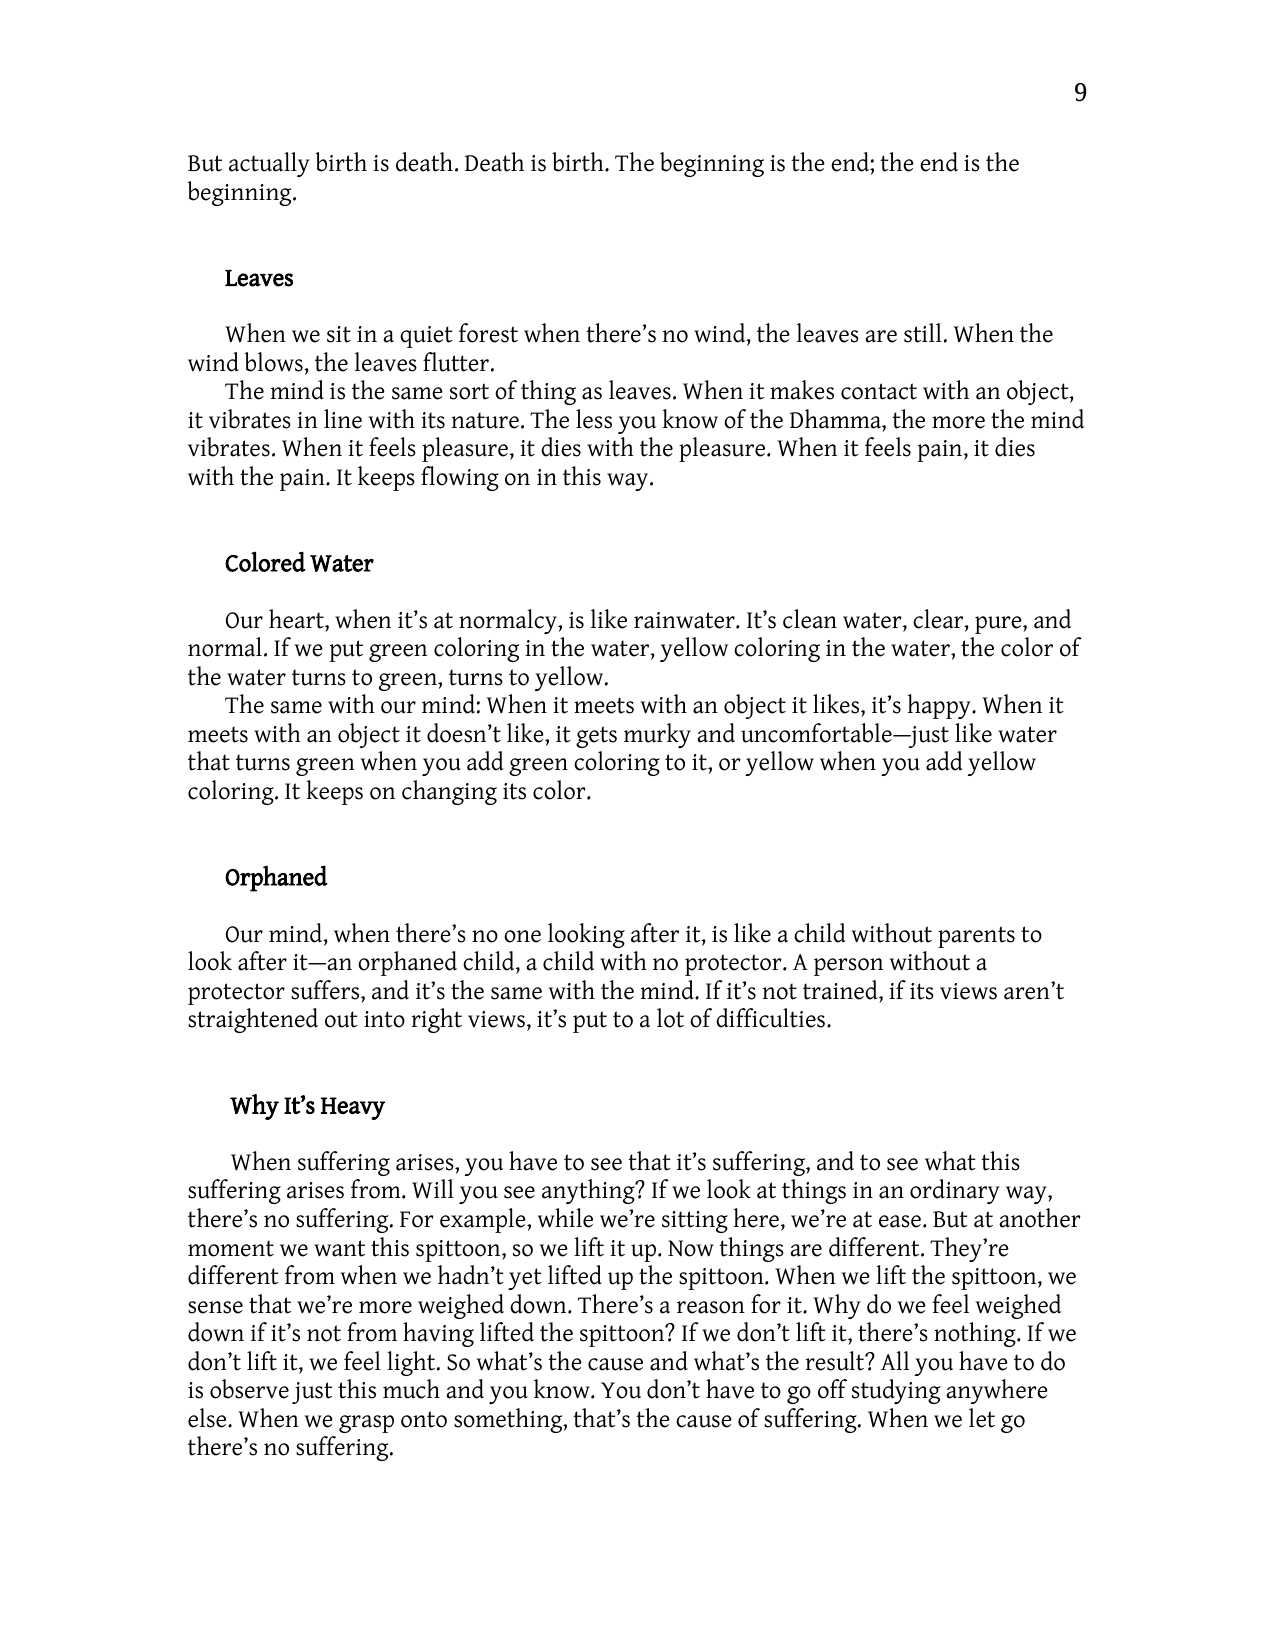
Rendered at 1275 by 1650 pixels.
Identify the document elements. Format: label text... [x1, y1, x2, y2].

subtitle Why It’s Heavy [187, 1092, 1087, 1120]
text When suffering arises, you have to see that it’s suffering, and to see what this suffering arises from. Will you see anything? If we look at things in an ordinary way, there’s no suffering. For example, while we’re sitting here, we’re at ease. But at another moment we want this spittoon, so we lift it up. Now things are different. They’re different from when we hadn’t yet lifted up the spittoon. When we lift the spittoon, we sense that we’re more weighed down. There’s a reason for it. Why do we feel weighed down if it’s not from having lifted the spittoon? If we don’t lift it, there’s nothing. If we don’t lift it, we feel light. So what’s the cause and what’s the result? All you have to do is observe just this much and you know. You don’t have to go off studying anywhere else. When we grasp onto something, that’s the cause of suffering. When we let go there’s no suffering. [187, 1149, 1087, 1463]
subtitle Leaves [187, 264, 1087, 293]
text Our heart, when it’s at normalcy, is like rainwater. It’s clean water, clear, pure, and normal. If we put green coloring in the water, yellow coloring in the water, the color of the water turns to green, turns to yellow. [187, 607, 1087, 692]
text But actually birth is death. Death is birth. The beginning is the end; the end is the beginning. [187, 150, 1087, 207]
text When we sit in a quiet forest when there’s no wind, the leaves are still. When the wind blows, the leaves flutter. [187, 321, 1087, 378]
subtitle Orphaned [187, 863, 1087, 892]
text The same with our mind: When it meets with an object it likes, it’s happy. When it meets with an object it doesn’t like, it gets murky and uncomfortable—just like water that turns green when you add green coloring to it, or yellow when you add yellow coloring. It keeps on changing its color. [187, 692, 1087, 806]
text Our mind, when there’s no one looking after it, is like a child without parents to look after it—an orphaned child, a child with no protector. A person without a protector suffers, and it’s the same with the mind. If it’s not trained, if its views aren’t straightened out into right views, it’s put to a lot of difficulties. [187, 921, 1087, 1035]
text The mind is the same sort of thing as leaves. When it makes contact with an object, it vibrates in line with its nature. The less you know of the Dhamma, the more the mind vibrates. When it feels pleasure, it dies with the pleasure. When it feels pain, it dies with the pain. It keeps flowing on in this way. [187, 378, 1087, 492]
subtitle Colored Water [187, 549, 1087, 578]
